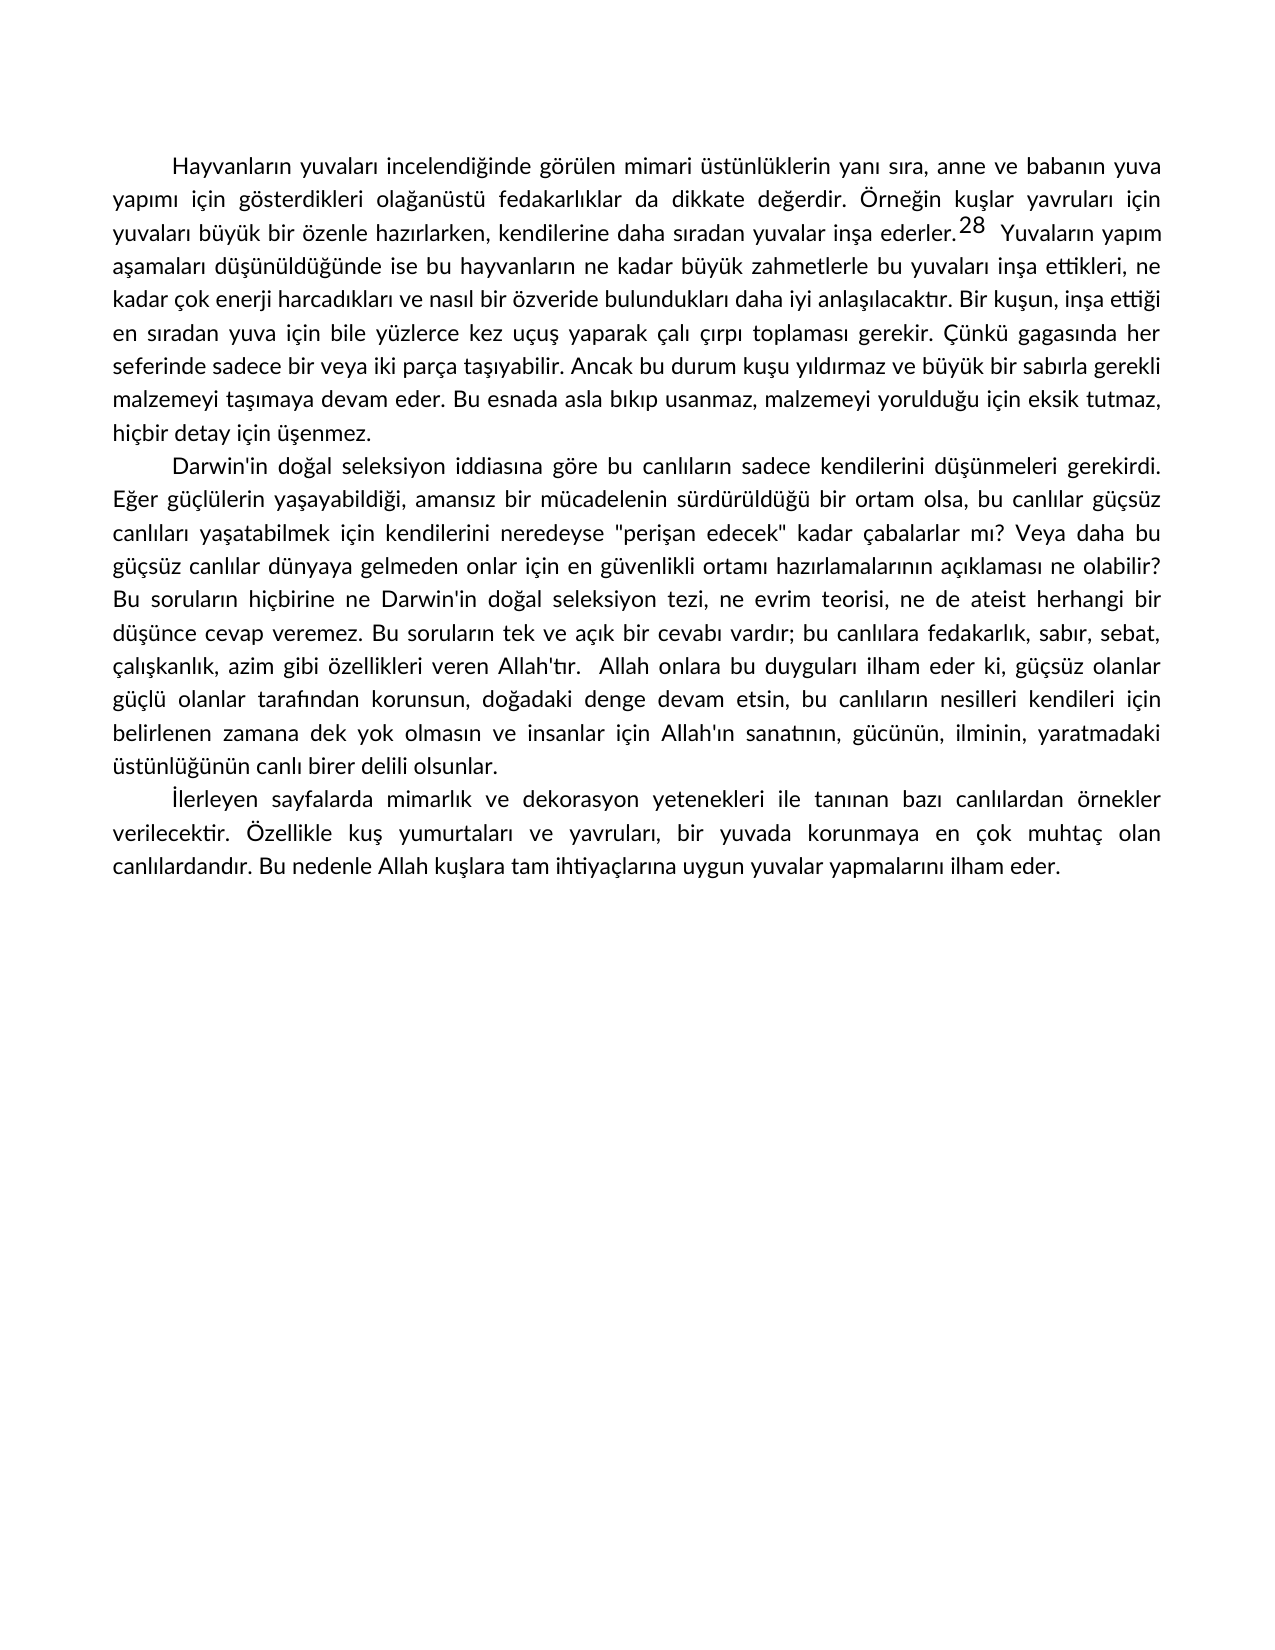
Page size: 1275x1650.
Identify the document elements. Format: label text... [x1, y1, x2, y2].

text Darwin'in doğal seleksiyon iddiasına göre bu canlıların sadece kendilerini düşünmeleri gerekirdi. Eğer güçlülerin yaşayabildiği, amansız bir mücadelenin sürdürüldüğü bir ortam olsa, bu canlılar güçsüz canlıları yaşatabilmek için kendilerini neredeyse "perişan edecek" kadar çabalarlar mı? Veya daha bu güçsüz canlılar dünyaya gelmeden onlar için en güvenlikli ortamı hazırlamalarının açıklaması ne olabilir? Bu soruların hiçbirine ne Darwin'in doğal seleksiyon tezi, ne evrim teorisi, ne de ateist herhangi bir düşünce cevap veremez. Bu soruların tek ve açık bir cevabı vardır; bu canlılara fedakarlık, sabır, sebat, çalışkanlık, azim gibi özellikleri veren Allah'tır. Allah onlara bu duyguları ilham eder ki, güçsüz olanlar güçlü olanlar tarafından korunsun, doğadaki denge devam etsin, bu canlıların nesilleri kendileri için belirlenen zamana dek yok olmasın ve insanlar için Allah'ın sanatının, gücünün, ilminin, yaratmadaki üstünlüğünün canlı birer delili olsunlar. [112, 448, 1162, 781]
text İlerleyen sayfalarda mimarlık ve dekorasyon yetenekleri ile tanınan bazı canlılardan örnekler verilecektir. Özellikle kuş yumurtaları ve yavruları, bir yuvada korunmaya en çok muhtaç olan canlılardandır. Bu nedenle Allah kuşlara tam ihtiyaçlarına uygun yuvalar yapmalarını ilham eder. [112, 781, 1162, 881]
text Hayvanların yuvaları incelendiğinde görülen mimari üstünlüklerin yanı sıra, anne ve babanın yuva yapımı için gösterdikleri olağanüstü fedakarlıklar da dikkate değerdir. Örneğin kuşlar yavruları için yuvaları büyük bir özenle hazırlarken, kendilerine daha sıradan yuvalar inşa ederler.28 Yuvaların yapım aşamaları düşünüldüğünde ise bu hayvanların ne kadar büyük zahmetlerle bu yuvaları inşa ettikleri, ne kadar çok enerji harcadıkları ve nasıl bir özveride bulundukları daha iyi anlaşılacaktır. Bir kuşun, inşa ettiği en sıradan yuva için bile yüzlerce kez uçuş yaparak çalı çırpı toplaması gerekir. Çünkü gagasında her seferinde sadece bir veya iki parça taşıyabilir. Ancak bu durum kuşu yıldırmaz ve büyük bir sabırla gerekli malzemeyi taşımaya devam eder. Bu esnada asla bıkıp usanmaz, malzemeyi yorulduğu için eksik tutmaz, hiçbir detay için üşenmez. [112, 148, 1162, 448]
